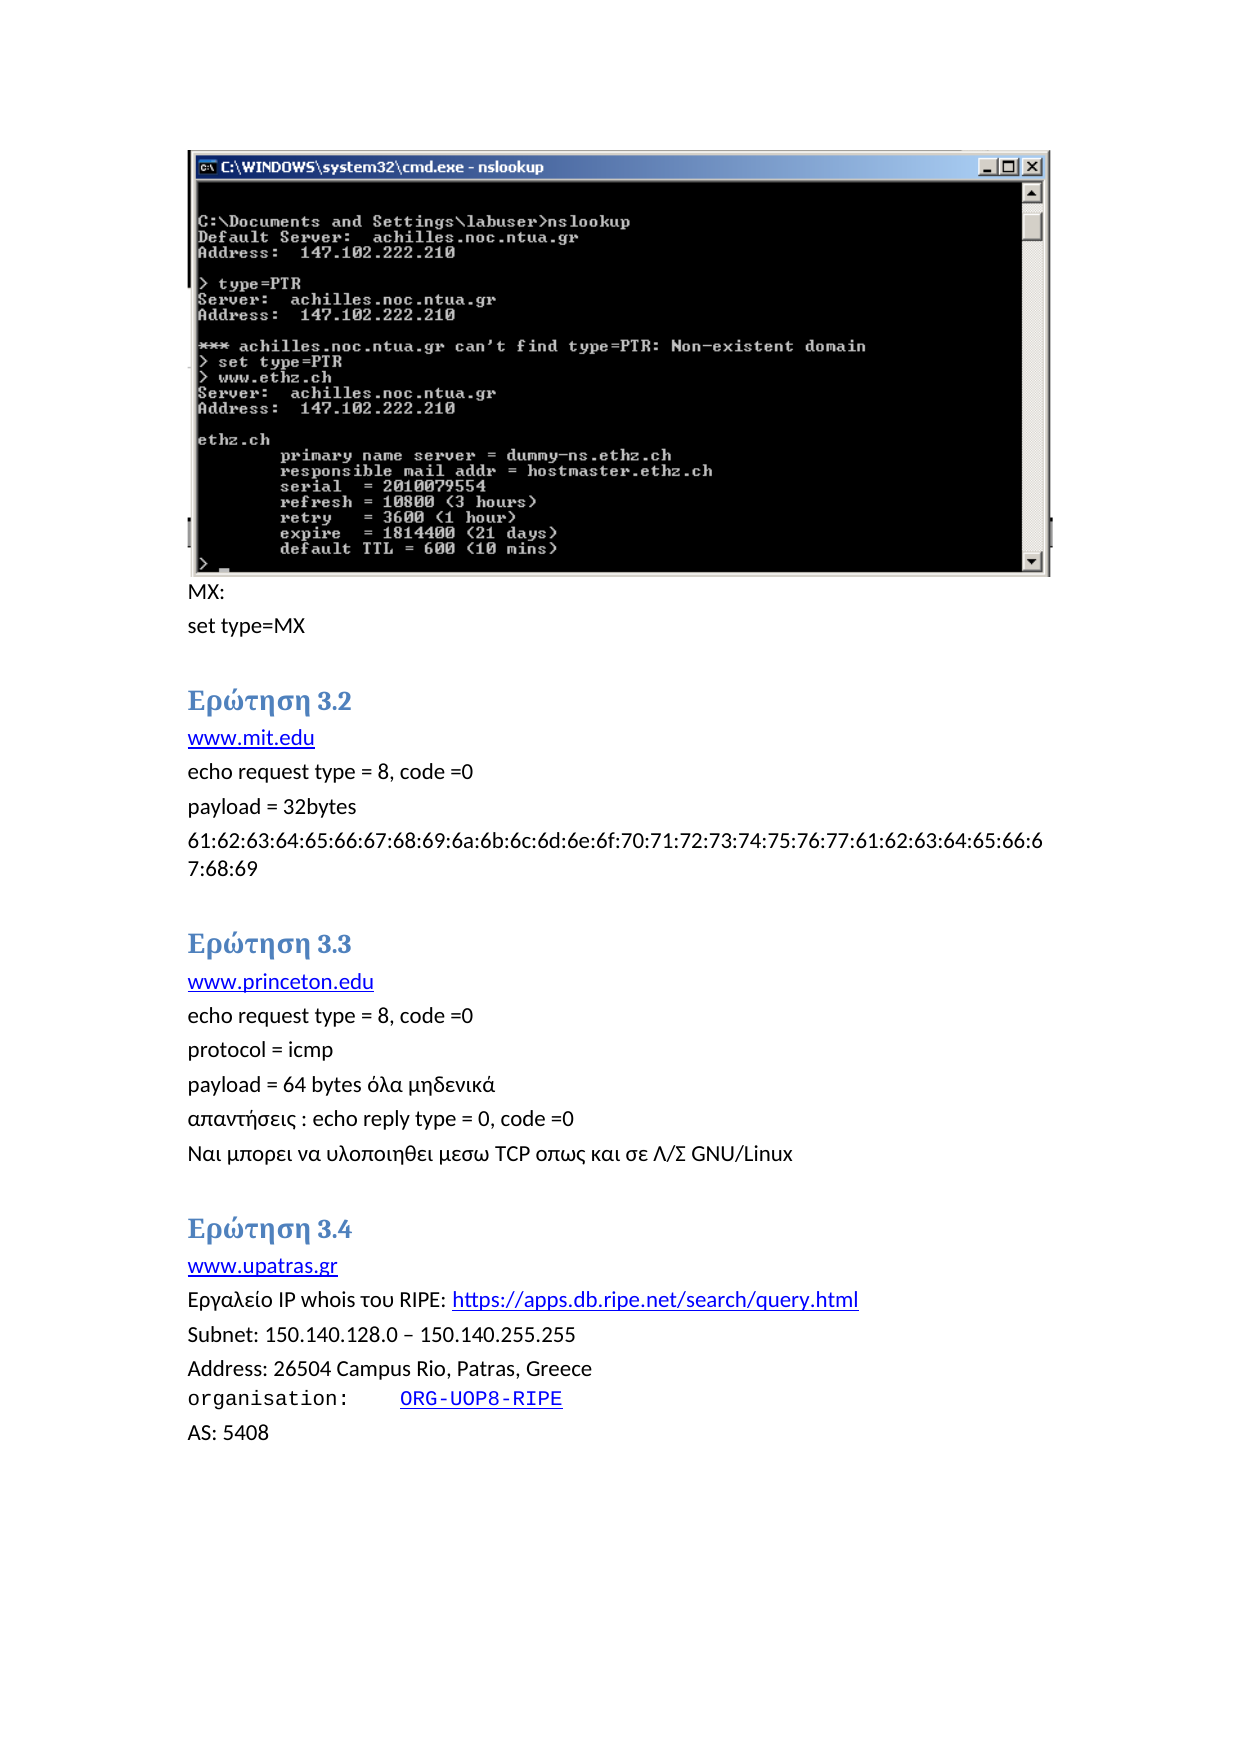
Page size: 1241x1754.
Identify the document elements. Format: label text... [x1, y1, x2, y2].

text echo request type = 8, code =0 [187, 757, 1053, 786]
text set type=MX [187, 611, 1053, 639]
subtitle Ερώτηση 3.2 [187, 686, 1053, 717]
text AS: 5408 [187, 1418, 1053, 1446]
text Ναι μπορει να υλοποιηθει μεσω TCP οπως και σε Λ/Σ GNU/Linux [187, 1139, 1053, 1167]
text www.princeton.edu [187, 967, 1053, 995]
text MX: [187, 577, 1053, 605]
text www.upatras.gr [187, 1251, 1053, 1279]
subtitle Ερώτηση 3.3 [187, 929, 1053, 961]
text organisation: ORG-UOP8-RIPE [187, 1388, 1053, 1412]
text Εργαλείο IP whois του RIPE: https://apps.db.ripe.net/search/query.html [187, 1286, 1053, 1313]
text 61:62:63:64:65:66:67:68:69:6a:6b:6c:6d:6e:6f:70:71:72:73:74:75:76:77:61:62:63:64:65:66:67:68:69 [187, 826, 1053, 882]
text payload = 64 bytes όλα μηδενικά [187, 1070, 1053, 1098]
text payload = 32bytes [187, 792, 1053, 820]
text Subnet: 150.140.128.0 – 150.140.255.255 [187, 1320, 1053, 1348]
subtitle Ερώτηση 3.4 [187, 1214, 1053, 1245]
text απαντήσεις : echo reply type = 0, code =0 [187, 1104, 1053, 1133]
text echo request type = 8, code =0 [187, 1001, 1053, 1029]
text Address: 26504 Campus Rio, Patras, Greece [187, 1354, 1053, 1382]
text protocol = icmp [187, 1036, 1053, 1064]
text www.mit.edu [187, 723, 1053, 751]
